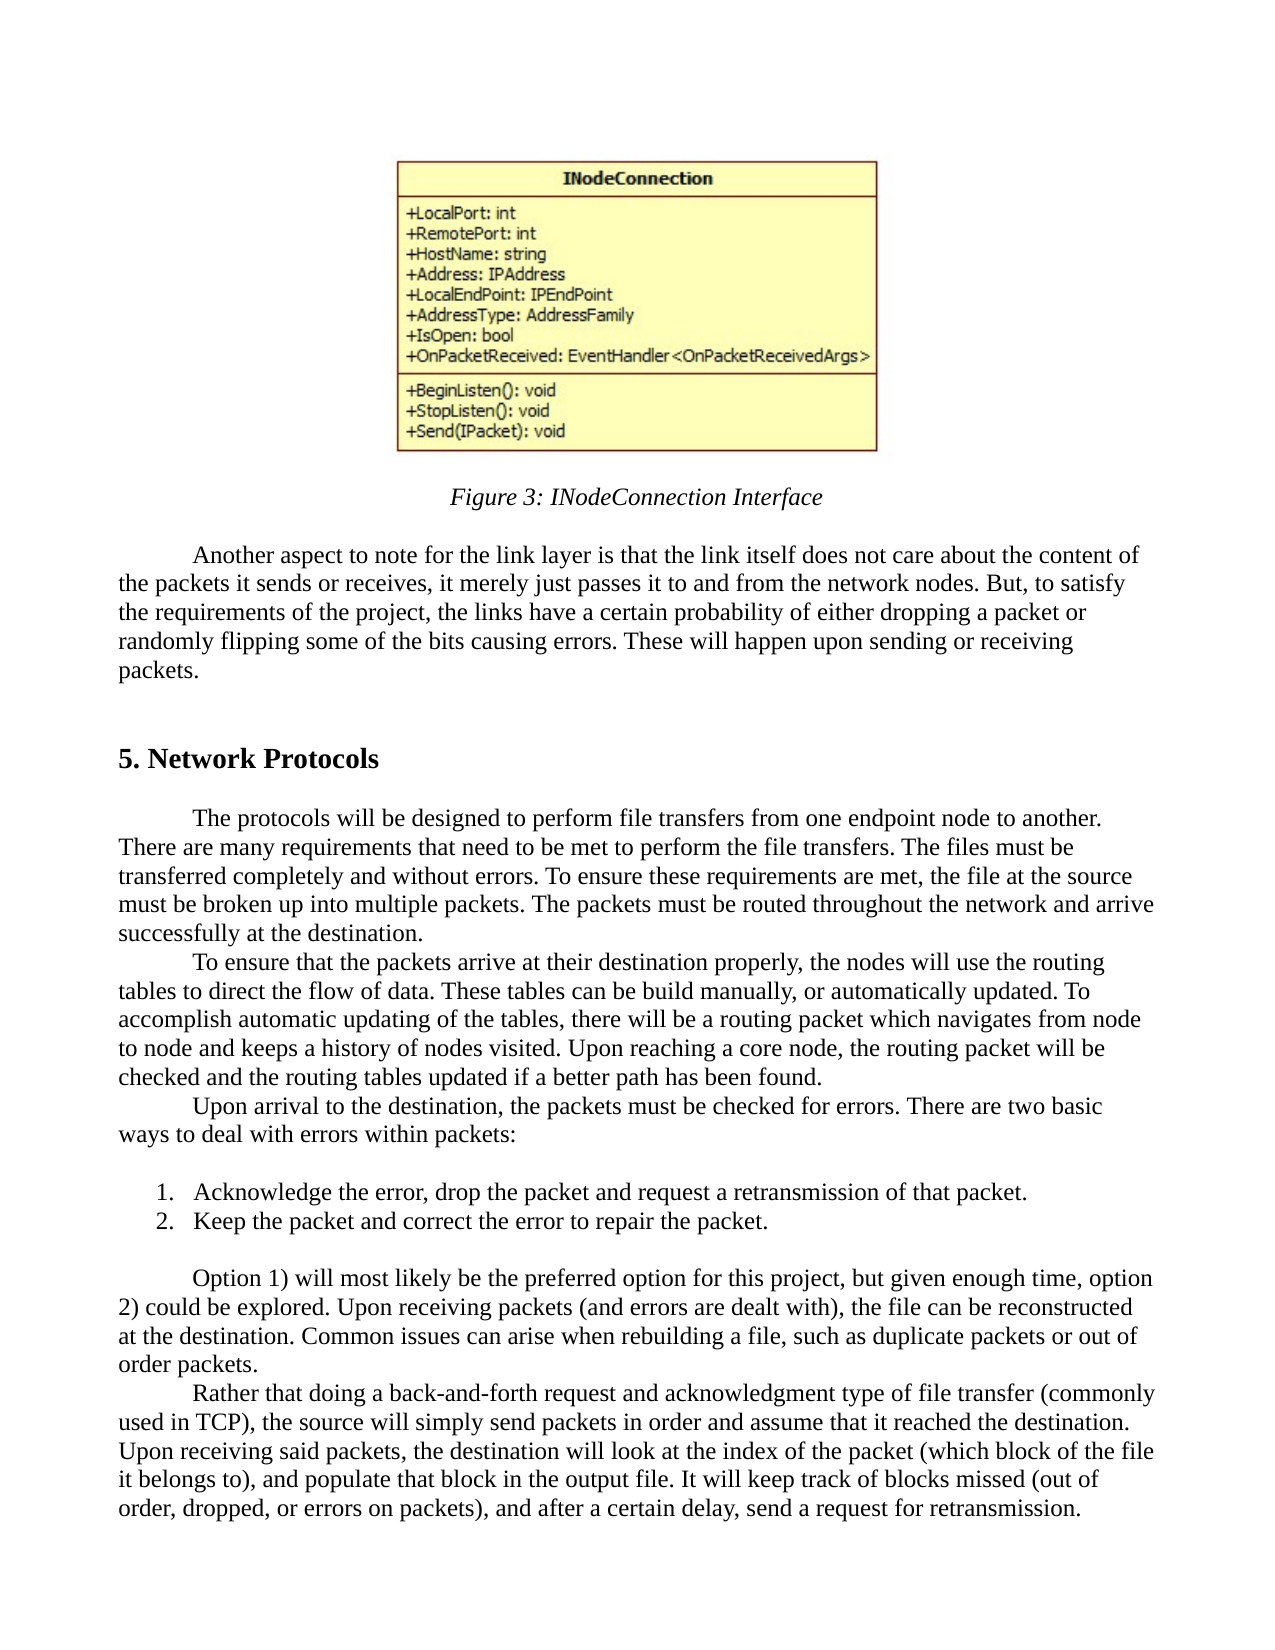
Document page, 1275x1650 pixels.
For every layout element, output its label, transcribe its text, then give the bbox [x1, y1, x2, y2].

text Figure 3: INodeConnection Interface [366, 483, 909, 511]
text Rather that doing a back-and-forth request and acknowledgment type of file transfer (commonly used in TCP), the source will simply send packets in order and assume that it reached the destination. Upon receiving said packets, the destination will look at the index of the packet (which block of the file it belongs to), and populate that block in the output file. It will keep track of blocks missed (out of order, dropped, or errors on packets), and after a certain delay, send a request for retransmission. [118, 1378, 1157, 1522]
text 5. Network Protocols [118, 741, 1157, 774]
list Keep the packet and correct the error to repair the packet. [156, 1206, 1157, 1234]
text To ensure that the packets arrive at their destination properly, the nodes will use the routing tables to direct the flow of data. These tables can be build manually, or automatically updated. To accomplish automatic updating of the tables, there will be a routing packet which navigates from node to node and keeps a history of nodes visited. Upon reaching a core node, the routing packet will be checked and the routing tables updated if a better path has been found. [118, 947, 1157, 1091]
list Acknowledge the error, drop the packet and request a retransmission of that packet. [156, 1177, 1157, 1206]
text Option 1) will most likely be the preferred option for this project, but given enough time, option 2) could be explored. Upon receiving packets (and errors are dealt with), the file can be reconstructed at the destination. Common issues can arise when rebuilding a file, such as duplicate packets or out of order packets. [118, 1263, 1157, 1378]
text Upon arrival to the destination, the packets must be checked for errors. There are two basic ways to deal with errors within packets: [118, 1091, 1157, 1148]
text The protocols will be designed to perform file transfers from one endpoint node to another. There are many requirements that need to be met to perform the file transfers. The files must be transferred completely and without errors. To ensure these requirements are met, the file at the source must be broken up into multiple packets. The packets must be routed throughout the network and arrive successfully at the destination. [118, 803, 1157, 947]
picture [366, 130, 909, 483]
text Another aspect to note for the link layer is that the link itself does not care about the content of the packets it sends or receives, it merely just passes it to and from the network nodes. But, to satisfy the requirements of the project, the links have a certain probability of either dropping a packet or randomly flipping some of the bits causing errors. These will happen upon sending or receiving packets. [118, 540, 1157, 683]
